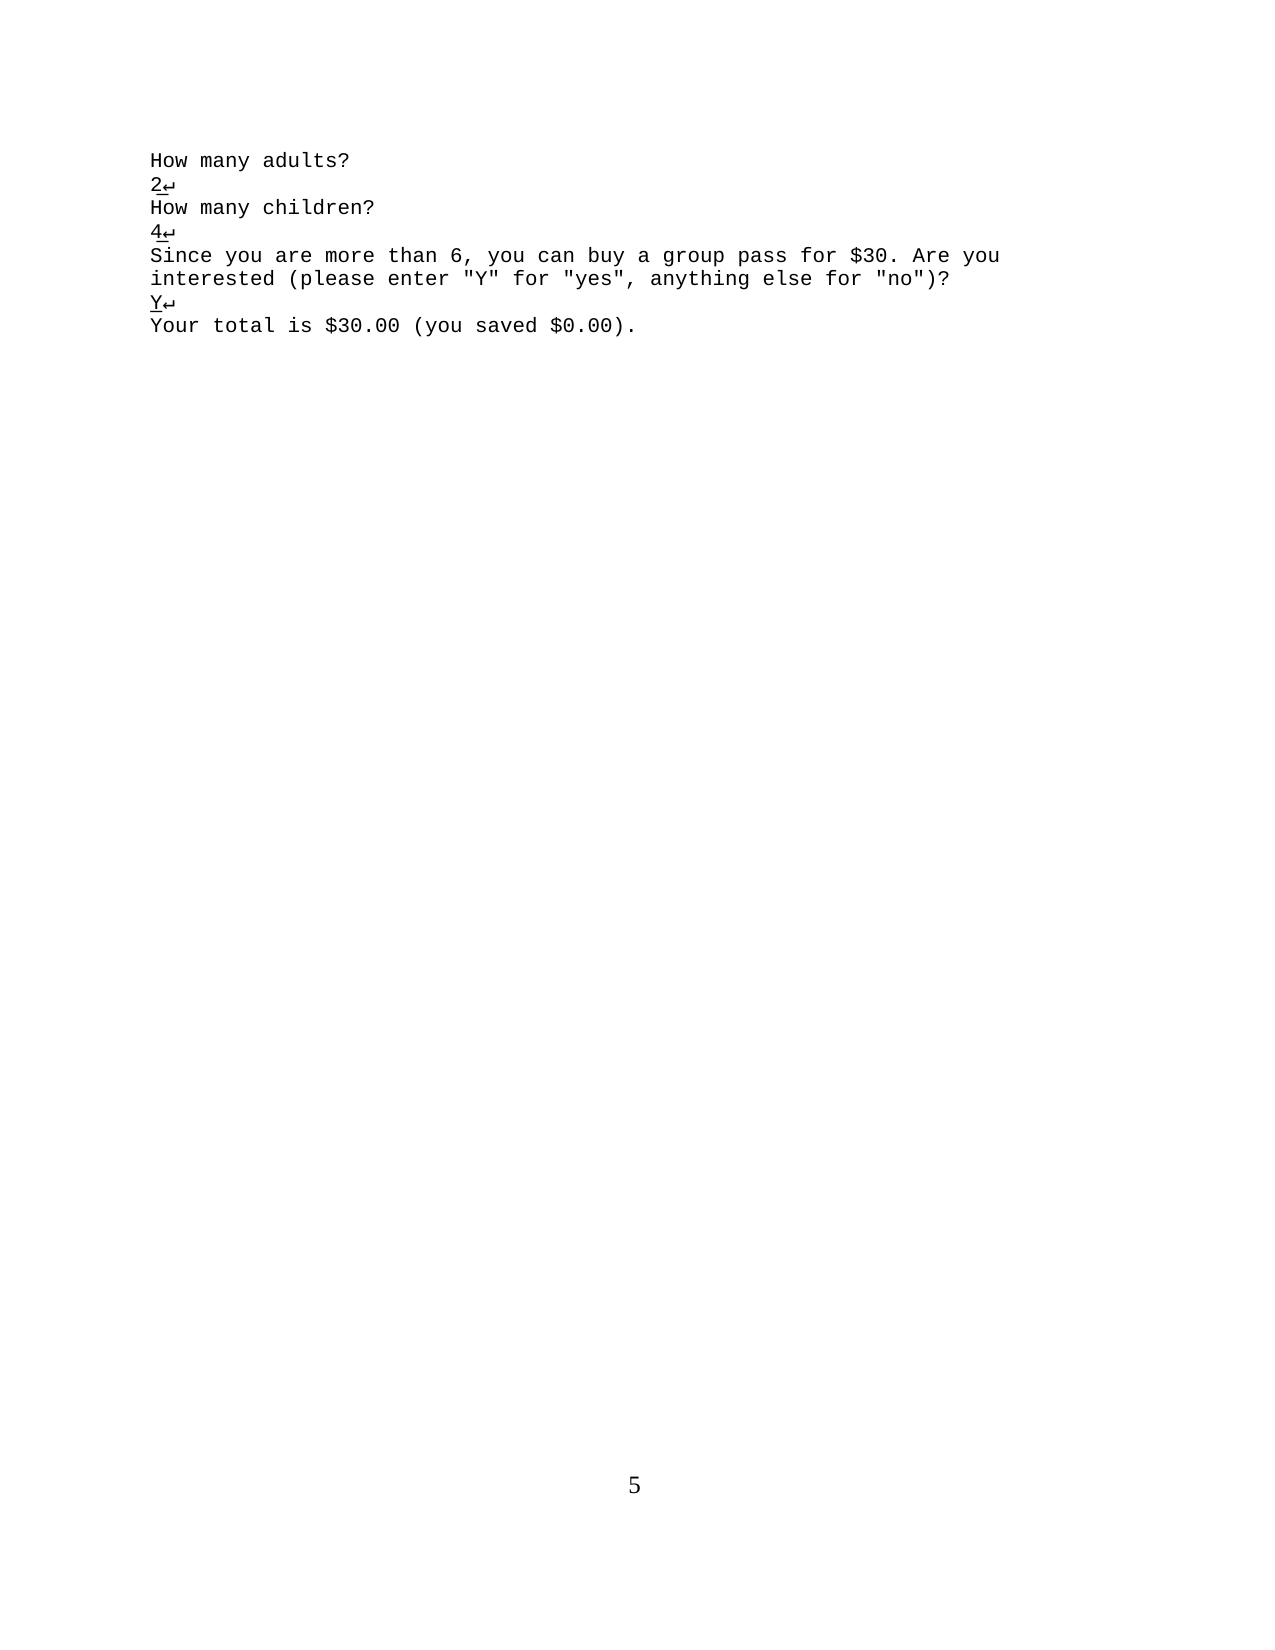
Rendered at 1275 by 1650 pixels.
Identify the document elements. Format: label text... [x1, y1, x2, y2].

text Since you are more than 6, you can buy a group pass for $30. Are you interested (please enter "Y" for "yes", anything else for "no")? [150, 244, 1125, 292]
text Your total is $30.00 (you saved $0.00). [150, 316, 1125, 339]
text How many children? [150, 197, 1125, 221]
text 4̲↵ [150, 221, 1125, 244]
text How many adults? [150, 150, 1125, 174]
text 2̲↵ [150, 174, 1125, 197]
text Y̲↵ [150, 292, 1125, 316]
